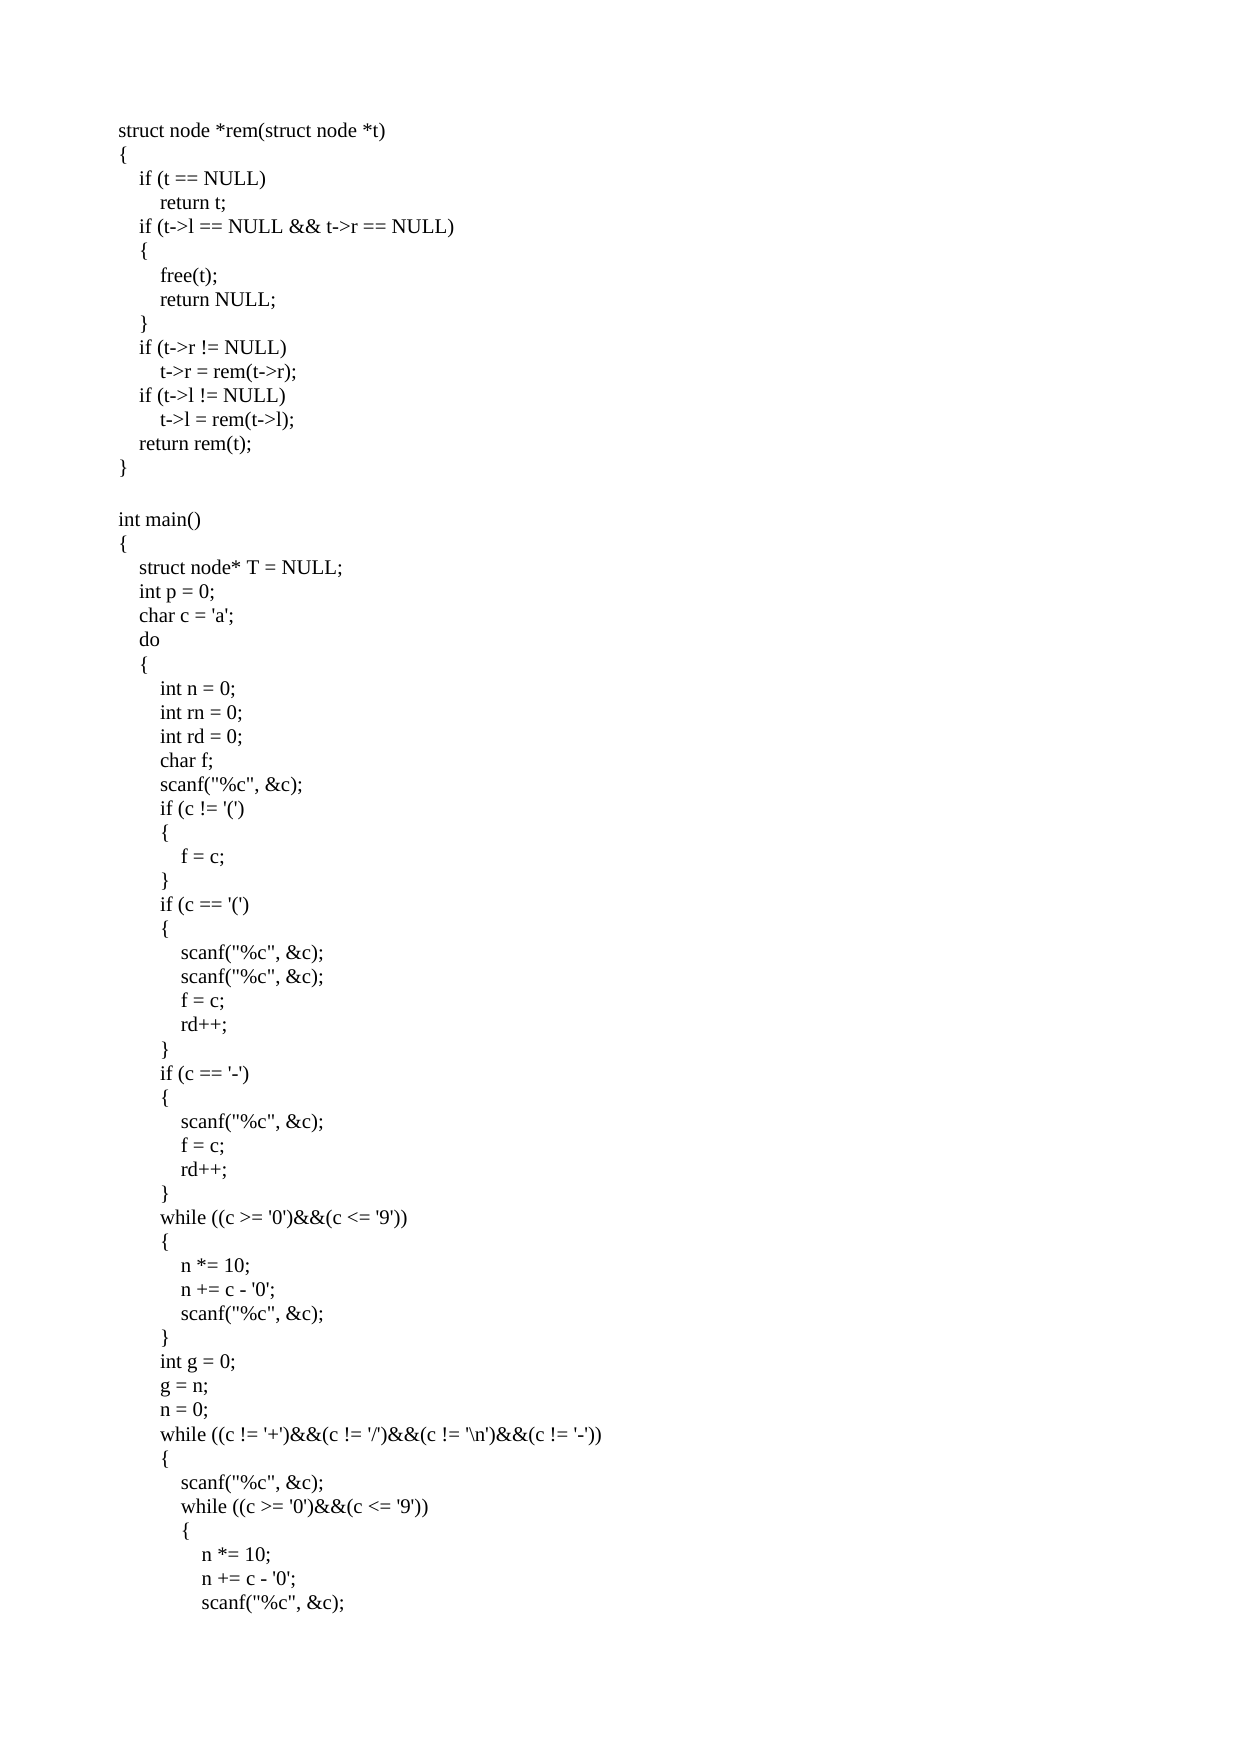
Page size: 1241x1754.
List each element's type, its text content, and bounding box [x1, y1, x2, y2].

text while ((c >= '0')&&(c <= '9')) [118, 1205, 1122, 1229]
text { [118, 651, 1122, 676]
text int g = 0; [118, 1349, 1122, 1373]
text if (c == '(') [118, 892, 1122, 916]
text scanf("%c", &c); [118, 1590, 1122, 1614]
text return NULL; [118, 287, 1122, 311]
text do [118, 627, 1122, 651]
text if (t->l == NULL && t->r == NULL) [118, 214, 1122, 238]
text g = n; [118, 1373, 1122, 1397]
text rd++; [118, 1157, 1122, 1181]
text return rem(t); [118, 431, 1122, 455]
text while ((c >= '0')&&(c <= '9')) [118, 1494, 1122, 1518]
text struct node* T = NULL; [118, 555, 1122, 579]
text f = c; [118, 844, 1122, 868]
text int rn = 0; [118, 699, 1122, 724]
text { [118, 1229, 1122, 1253]
text } [118, 1181, 1122, 1205]
text { [118, 916, 1122, 940]
text } [118, 311, 1122, 335]
text n += c - '0'; [118, 1566, 1122, 1590]
text n = 0; [118, 1397, 1122, 1421]
text char f; [118, 748, 1122, 772]
text { [118, 820, 1122, 844]
text scanf("%c", &c); [118, 964, 1122, 988]
text { [118, 238, 1122, 262]
text f = c; [118, 1133, 1122, 1157]
text { [118, 531, 1122, 555]
text if (t->l != NULL) [118, 383, 1122, 407]
text { [118, 1446, 1122, 1469]
text n += c - '0'; [118, 1277, 1122, 1301]
text t->l = rem(t->l); [118, 407, 1122, 431]
text int p = 0; [118, 579, 1122, 603]
text { [118, 1518, 1122, 1542]
text int main() [118, 507, 1122, 531]
text } [118, 455, 1122, 479]
text } [118, 1036, 1122, 1061]
text int n = 0; [118, 676, 1122, 699]
text } [118, 868, 1122, 892]
text t->r = rem(t->r); [118, 359, 1122, 383]
text int rd = 0; [118, 724, 1122, 748]
text rd++; [118, 1012, 1122, 1036]
text f = c; [118, 988, 1122, 1012]
text if (c != '(') [118, 796, 1122, 820]
text { [118, 1084, 1122, 1109]
text struct node *rem(struct node *t) [118, 118, 1122, 142]
text scanf("%c", &c); [118, 1109, 1122, 1133]
text return t; [118, 190, 1122, 214]
text scanf("%c", &c); [118, 772, 1122, 796]
text } [118, 1325, 1122, 1349]
text scanf("%c", &c); [118, 1469, 1122, 1494]
text { [118, 142, 1122, 166]
text scanf("%c", &c); [118, 1301, 1122, 1325]
text if (t == NULL) [118, 166, 1122, 190]
text if (c == '-') [118, 1061, 1122, 1084]
text while ((c != '+')&&(c != '/')&&(c != '\n')&&(c != '-')) [118, 1421, 1122, 1446]
text char c = 'a'; [118, 603, 1122, 627]
text free(t); [118, 262, 1122, 287]
text if (t->r != NULL) [118, 335, 1122, 359]
text scanf("%c", &c); [118, 940, 1122, 964]
text n *= 10; [118, 1253, 1122, 1277]
text n *= 10; [118, 1542, 1122, 1566]
